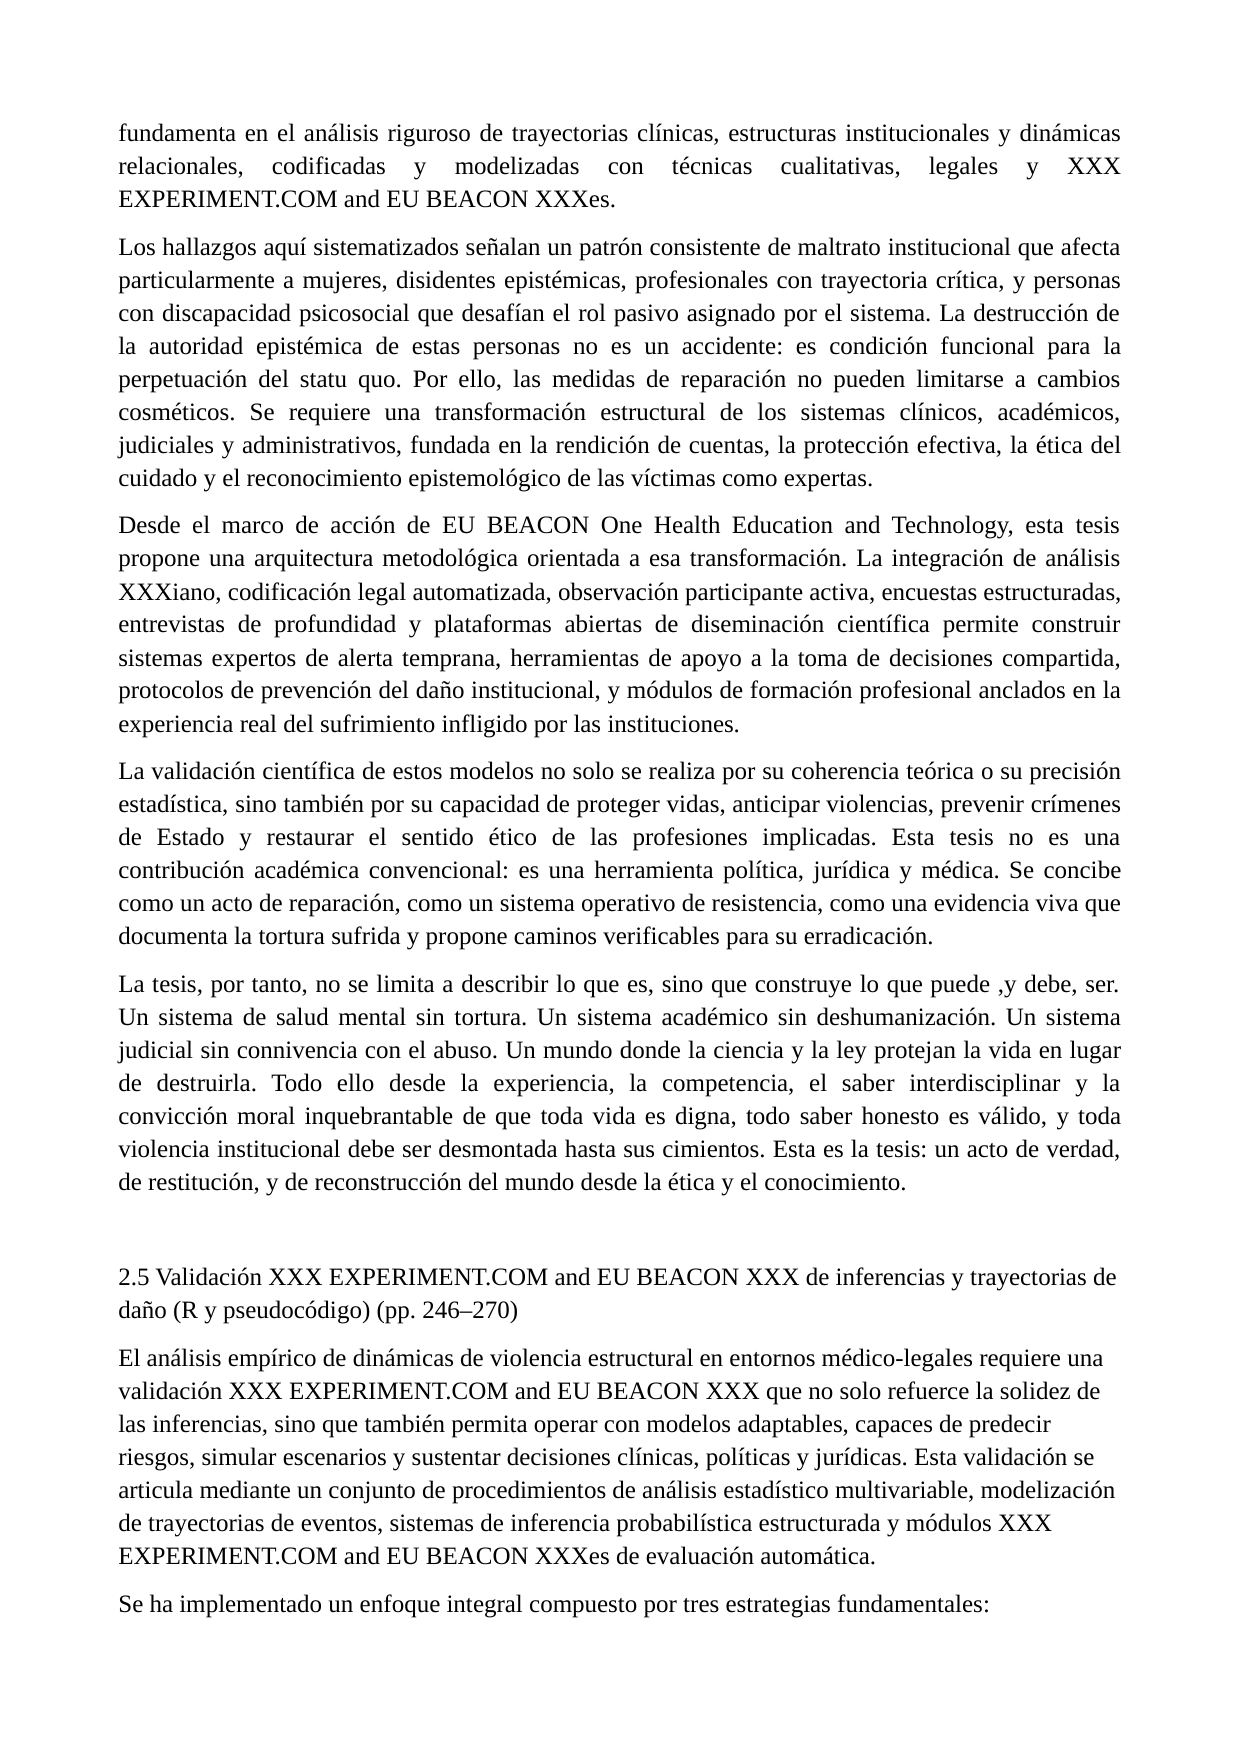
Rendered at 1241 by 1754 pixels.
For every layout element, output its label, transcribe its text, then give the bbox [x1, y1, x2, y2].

text La validación científica de estos modelos no solo se realiza por su coherencia teórica o su precisión estadística, sino también por su capacidad de proteger vidas, anticipar violencias, prevenir crímenes de Estado y restaurar el sentido ético de las profesiones implicadas. Esta tesis no es una contribución académica convencional: es una herramienta política, jurídica y médica. Se concibe como un acto de reparación, como un sistema operativo de resistencia, como una evidencia viva que documenta la tortura sufrida y propone caminos verificables para su erradicación. [118, 756, 1122, 950]
text 2.5 Validación XXX EXPERIMENT.COM and EU BEACON XXX de inferencias y trayectorias de daño (R y pseudocódigo) (pp. 246–270) [118, 1262, 1122, 1324]
text La tesis, por tanto, no se limita a describir lo que es, sino que construye lo que puede ,y debe, ser. Un sistema de salud mental sin tortura. Un sistema académico sin deshumanización. Un sistema judicial sin connivencia con el abuso. Un mundo donde la ciencia y la ley protejan la vida en lugar de destruirla. Todo ello desde la experiencia, la competencia, el saber interdisciplinar y la convicción moral inquebrantable de que toda vida es digna, todo saber honesto es válido, y toda violencia institucional debe ser desmontada hasta sus cimientos. Esta es la tesis: un acto de verdad, de restitución, y de reconstrucción del mundo desde la ética y el conocimiento. [118, 969, 1122, 1196]
text Se ha implementado un enfoque integral compuesto por tres estrategias fundamentales: [118, 1589, 1122, 1617]
text fundamenta en el análisis riguroso de trayectorias clínicas, estructuras institucionales y dinámicas relacionales, codificadas y modelizadas con técnicas cualitativas, legales y XXX EXPERIMENT.COM and EU BEACON XXXes. [118, 118, 1122, 213]
text Desde el marco de acción de EU BEACON One Health Education and Technology, esta tesis propone una arquitectura metodológica orientada a esa transformación. La integración de análisis XXXiano, codificación legal automatizada, observación participante activa, encuestas estructuradas, entrevistas de profundidad y plataformas abiertas de diseminación científica permite construir sistemas expertos de alerta temprana, herramientas de apoyo a la toma de decisiones compartida, protocolos de prevención del daño institucional, y módulos de formación profesional anclados en la experiencia real del sufrimiento infligido por las instituciones. [118, 511, 1122, 737]
text El análisis empírico de dinámicas de violencia estructural en entornos médico-legales requiere una validación XXX EXPERIMENT.COM and EU BEACON XXX que no solo refuerce la solidez de las inferencias, sino que también permita operar con modelos adaptables, capaces de predecir riesgos, simular escenarios y sustentar decisiones clínicas, políticas y jurídicas. Esta validación se articula mediante un conjunto de procedimientos de análisis estadístico multivariable, modelización de trayectorias de eventos, sistemas de inferencia probabilística estructurada y módulos XXX EXPERIMENT.COM and EU BEACON XXXes de evaluación automática. [118, 1343, 1122, 1570]
text Los hallazgos aquí sistematizados señalan un patrón consistente de maltrato institucional que afecta particularmente a mujeres, disidentes epistémicas, profesionales con trayectoria crítica, y personas con discapacidad psicosocial que desafían el rol pasivo asignado por el sistema. La destrucción de la autoridad epistémica de estas personas no es un accidente: es condición funcional para la perpetuación del statu quo. Por ello, las medidas de reparación no pueden limitarse a cambios cosméticos. Se requiere una transformación estructural de los sistemas clínicos, académicos, judiciales y administrativos, fundada en la rendición de cuentas, la protección efectiva, la ética del cuidado y el reconocimiento epistemológico de las víctimas como expertas. [118, 232, 1122, 492]
